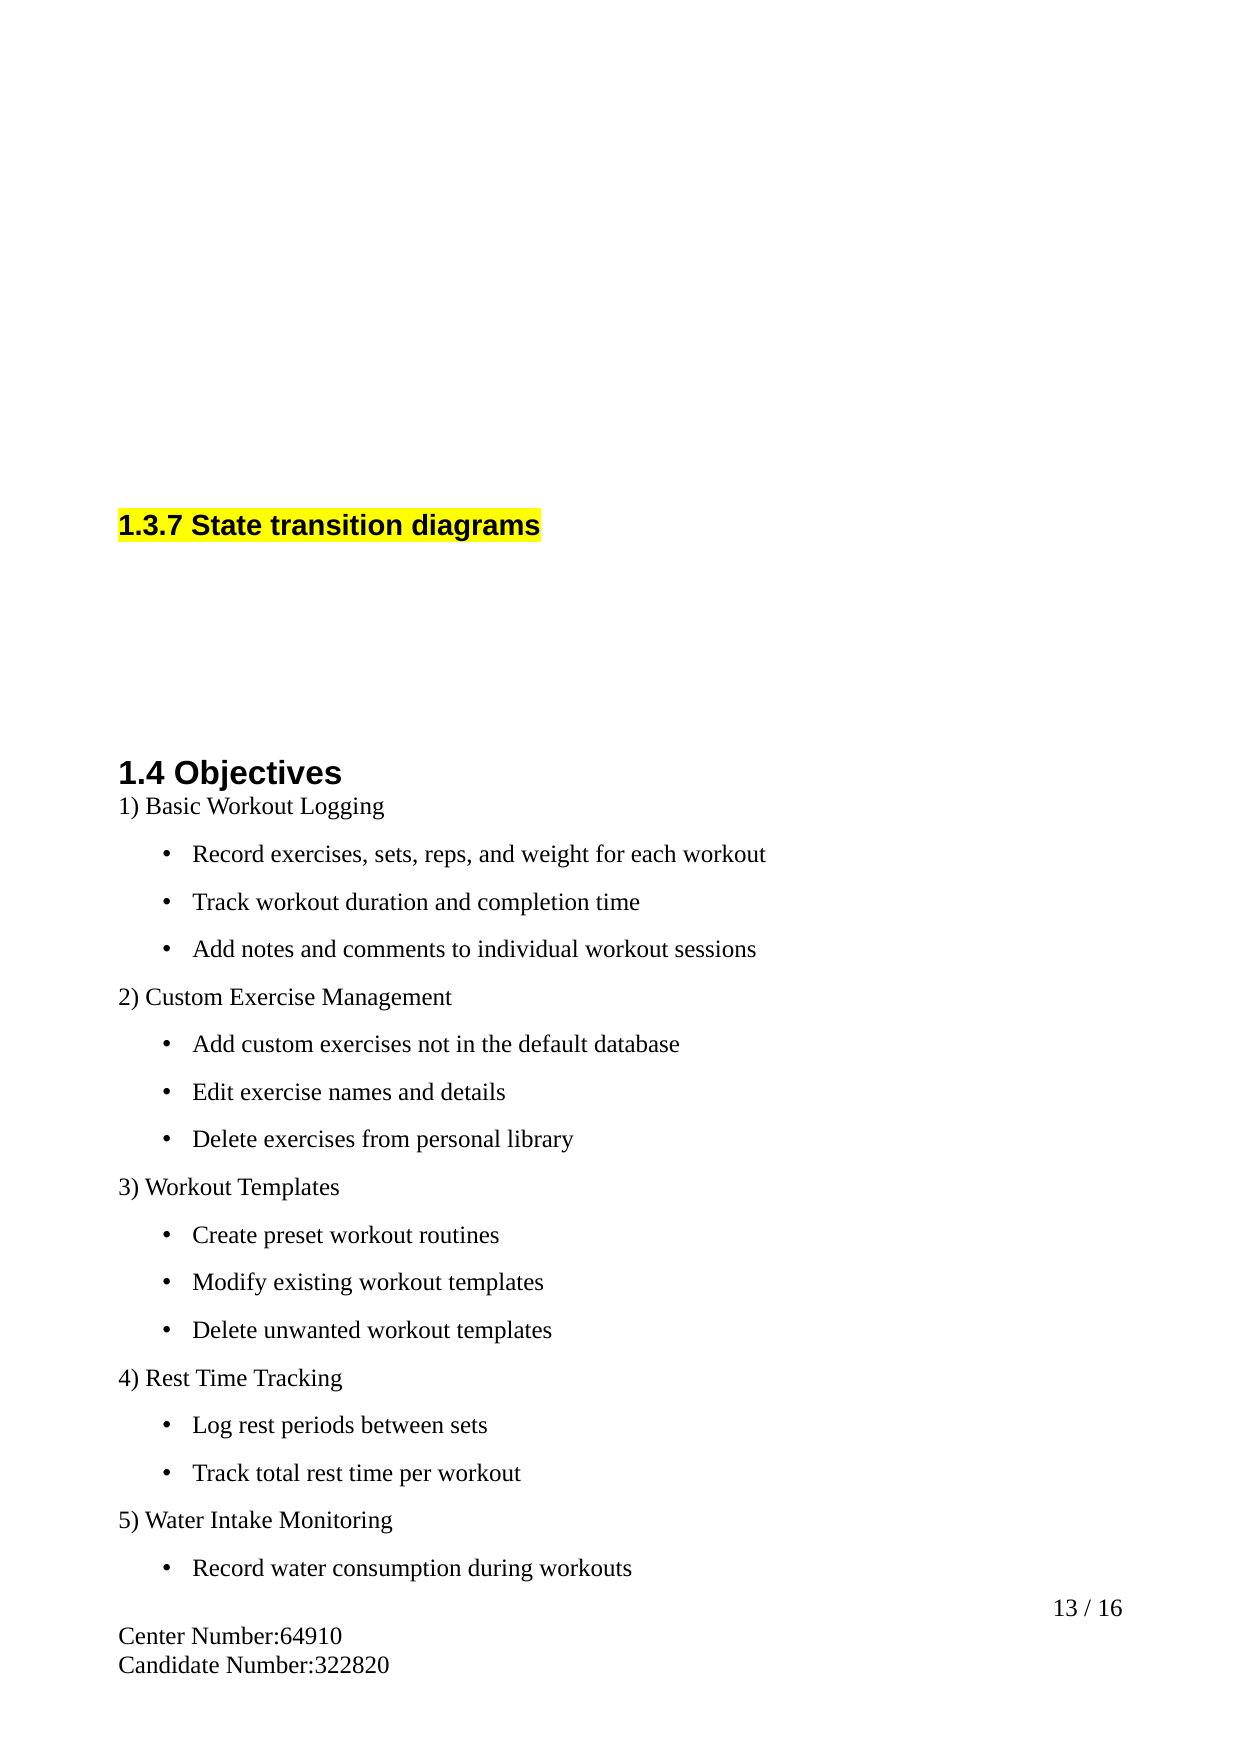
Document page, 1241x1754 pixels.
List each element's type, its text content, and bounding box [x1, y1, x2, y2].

list Delete exercises from personal library [162, 1124, 1122, 1153]
text 3) Workout Templates [118, 1172, 1122, 1201]
text 5) Water Intake Monitoring [118, 1505, 1122, 1534]
list Create preset workout routines [162, 1220, 1122, 1248]
list Add custom exercises not in the default database [162, 1029, 1122, 1058]
list Record water consumption during workouts [162, 1553, 1122, 1582]
list Modify existing workout templates [162, 1267, 1122, 1296]
list Add notes and comments to individual workout sessions [162, 934, 1122, 963]
list Log rest periods between sets [162, 1410, 1122, 1439]
list Track workout duration and completion time [162, 887, 1122, 915]
list Edit exercise names and details [162, 1077, 1122, 1106]
list Delete unwanted workout templates [162, 1315, 1122, 1344]
text 4) Rest Time Tracking [118, 1363, 1122, 1391]
text 2) Custom Exercise Management [118, 982, 1122, 1011]
subtitle 1.4 Objectives [118, 753, 1122, 791]
list Track total rest time per workout [162, 1458, 1122, 1487]
subtitle 1.3.7 State transition diagrams [118, 508, 1122, 542]
text 1) Basic Workout Logging [118, 791, 1122, 820]
list Record exercises, sets, reps, and weight for each workout [162, 839, 1122, 868]
